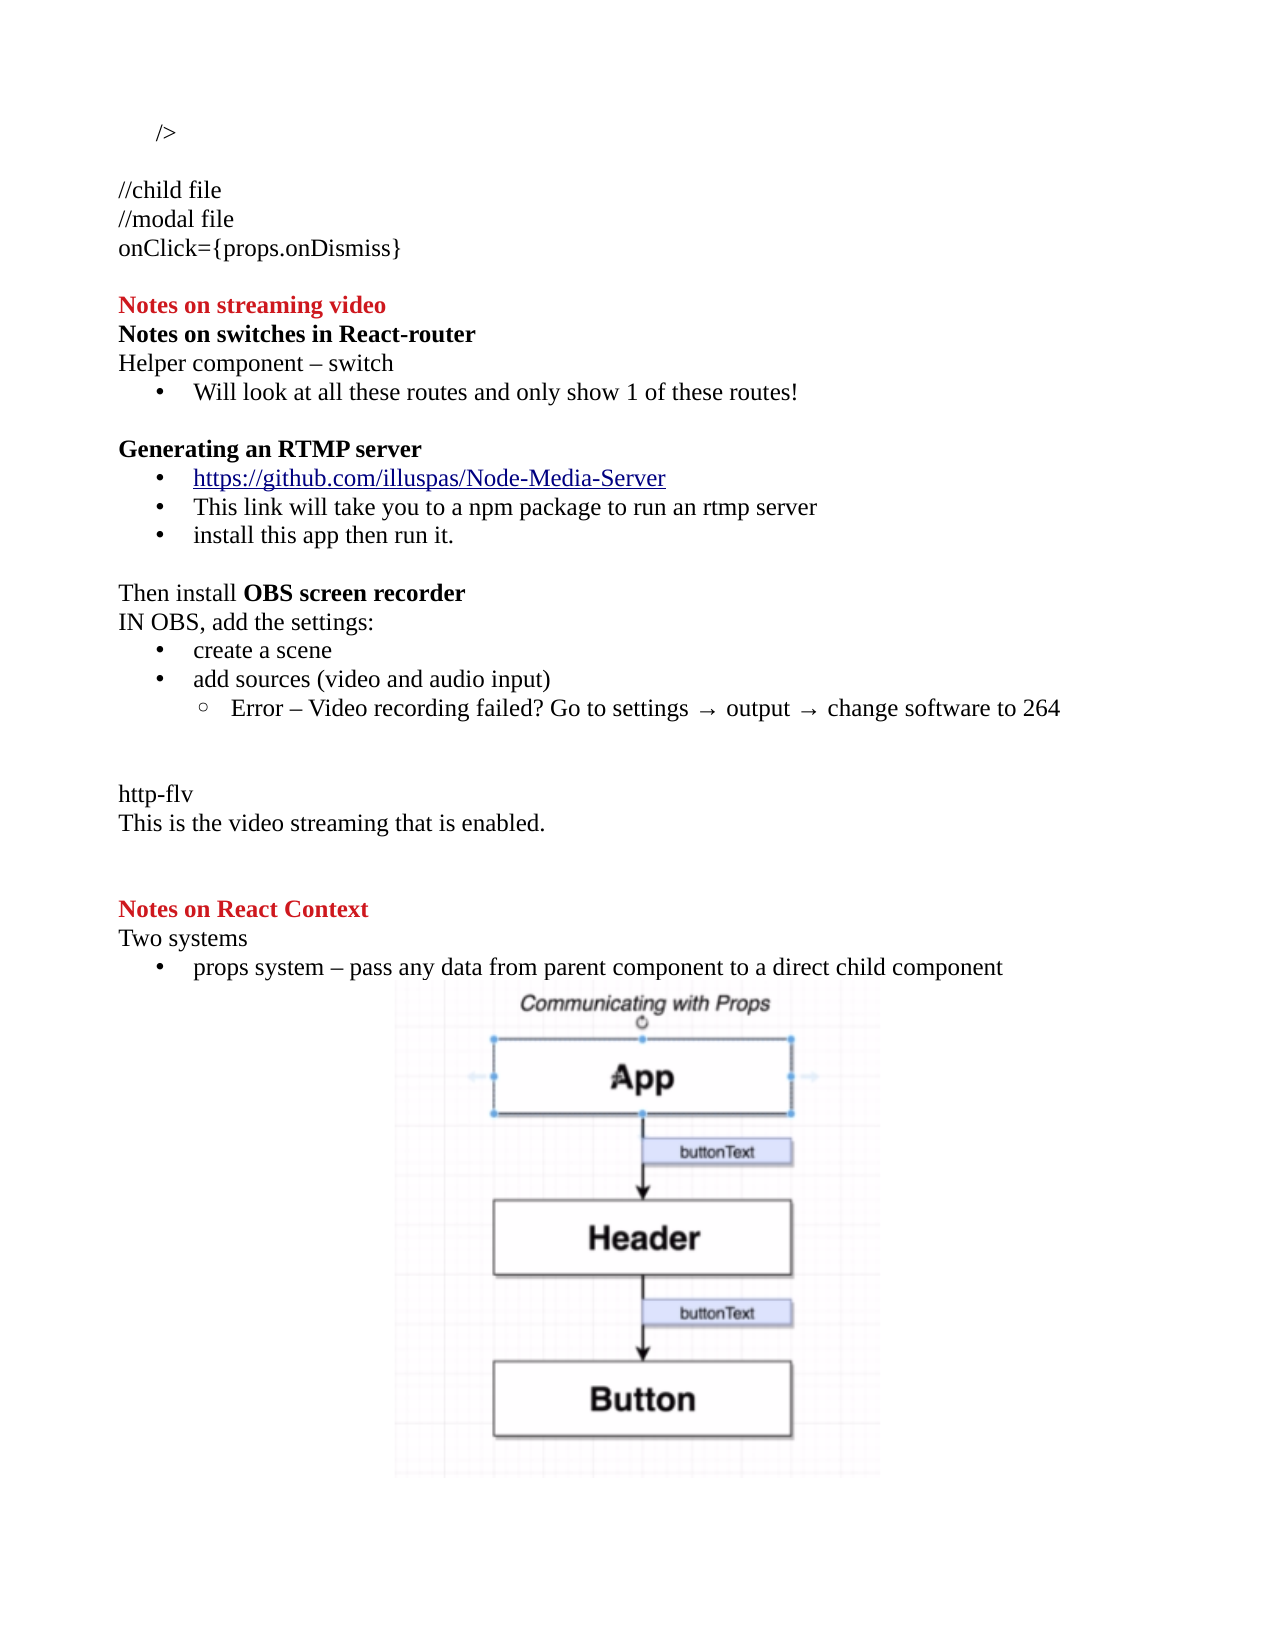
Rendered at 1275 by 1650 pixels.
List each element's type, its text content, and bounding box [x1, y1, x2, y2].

text Notes on React Context [118, 894, 1157, 923]
text IN OBS, add the settings: [118, 607, 1157, 636]
text This is the video streaming that is enabled. [118, 808, 1157, 837]
list This link will take you to a npm package to run an rtmp server [156, 492, 1157, 521]
text http-flv [118, 779, 1157, 808]
text Notes on streaming video [118, 291, 1157, 319]
text Two systems [118, 923, 1157, 952]
list https://github.com/illuspas/Node-Media-Server [156, 463, 1157, 492]
text Notes on switches in React-router [118, 319, 1157, 348]
text //child file [118, 176, 1157, 204]
text //modal file [118, 204, 1157, 233]
list add sources (video and audio input) [156, 664, 1157, 693]
text onClick={props.onDismiss} [118, 233, 1157, 262]
list Error – Video recording failed? Go to settings → output → change software to 264 [193, 693, 1157, 722]
list props system – pass any data from parent component to a direct child component [156, 952, 1157, 981]
list install this app then run it. [156, 521, 1157, 549]
picture [394, 980, 881, 1478]
text Helper component – switch [118, 348, 1157, 377]
text Generating an RTMP server [118, 434, 1157, 463]
text Then install OBS screen recorder [118, 578, 1157, 607]
list create a scene [156, 636, 1157, 664]
text /> [118, 118, 1157, 147]
list Will look at all these routes and only show 1 of these routes! [156, 377, 1157, 406]
